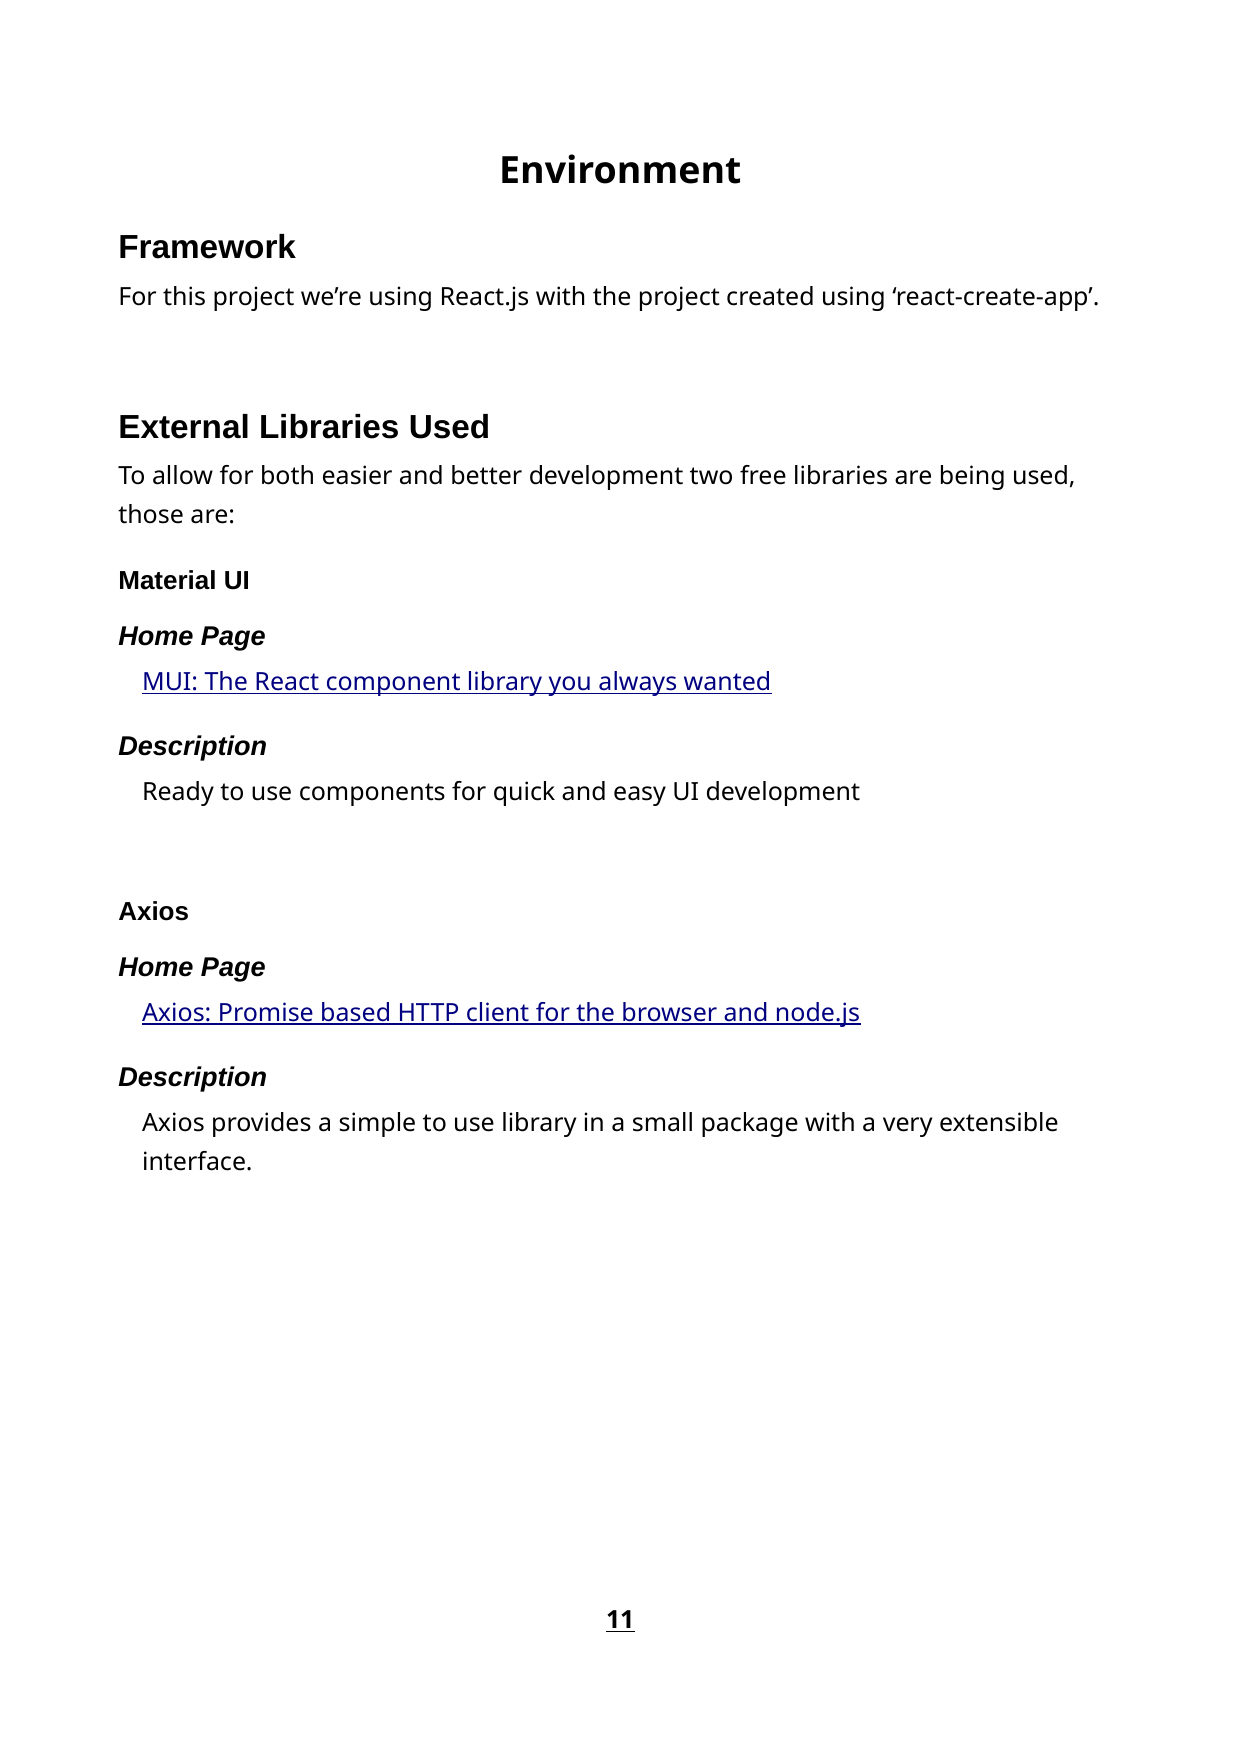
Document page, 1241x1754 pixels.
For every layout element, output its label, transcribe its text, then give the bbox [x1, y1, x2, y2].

text To allow for both easier and better development two free libraries are being used, those are: [118, 458, 1122, 531]
subtitle Home Page [118, 951, 1122, 982]
list Ready to use components for quick and easy UI development [118, 774, 1122, 808]
subtitle Axios [118, 896, 1122, 926]
subtitle Environment [118, 143, 1122, 194]
text For this project we’re using React.js with the project created using ‘react-create-app’. [118, 278, 1122, 312]
subtitle Description [118, 1061, 1122, 1092]
subtitle Description [118, 730, 1122, 761]
subtitle Framework [118, 227, 1122, 266]
list Axios provides a simple to use library in a small package with a very extensible interface. [118, 1104, 1122, 1178]
subtitle Material UI [118, 565, 1122, 595]
subtitle Home Page [118, 620, 1122, 651]
subtitle External Libraries Used [118, 407, 1122, 445]
list Axios: Promise based HTTP client for the browser and node.js [118, 994, 1122, 1029]
list MUI: The React component library you always wanted [118, 664, 1122, 698]
